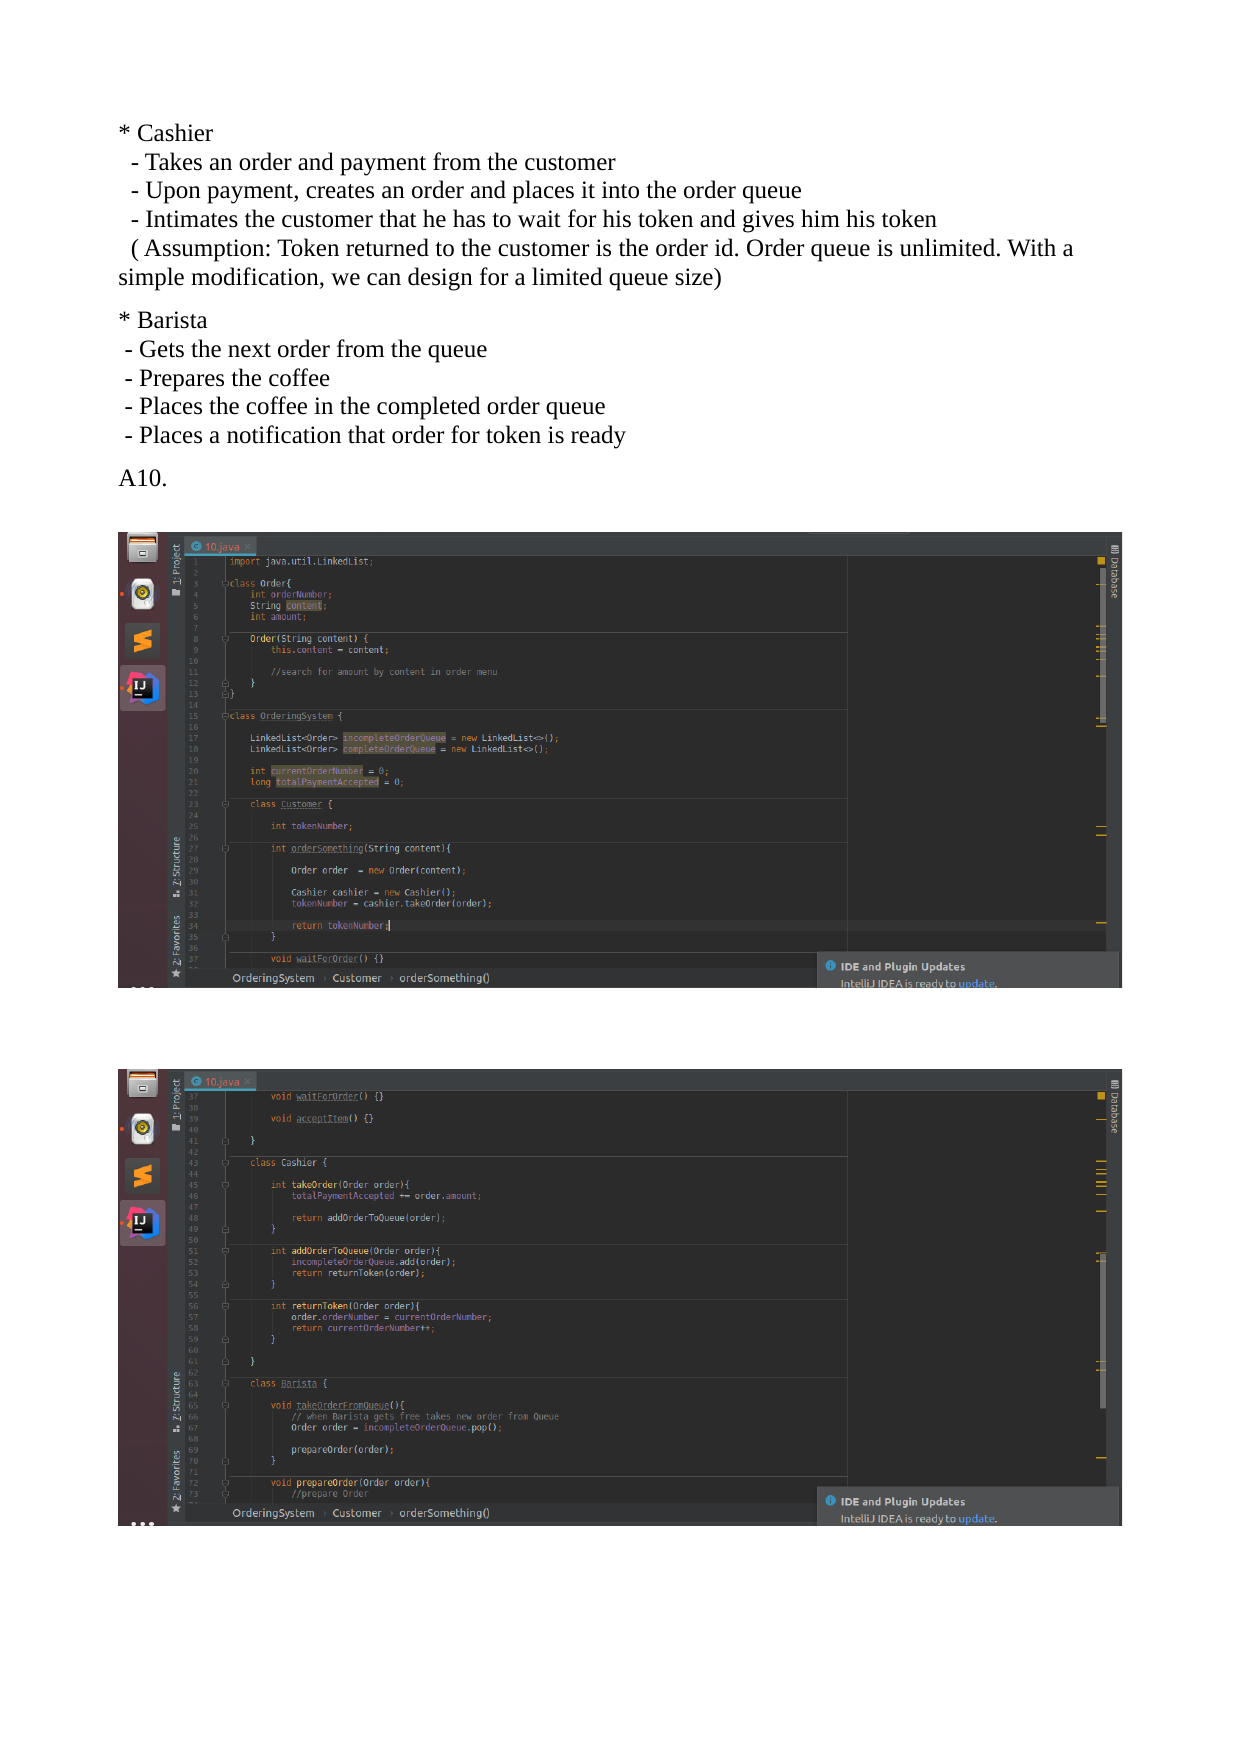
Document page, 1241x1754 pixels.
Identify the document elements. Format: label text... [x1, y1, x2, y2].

picture [118, 532, 1123, 988]
text A10. [118, 463, 1122, 492]
text * Barista - Gets the next order from the queue - Prepares the coffee - Places the coffee in the completed order queue - Places a notification that order for token is ready [118, 305, 1122, 449]
text * Cashier - Takes an order and payment from the customer - Upon payment, creates an order and places it into the order queue - Intimates the customer that he has to wait for his token and gives him his token ( Assumption: Token returned to the customer is the order id. Order queue is unlimited. With a simple modification, we can design for a limited queue size) [118, 118, 1122, 291]
picture [118, 1069, 1123, 1526]
